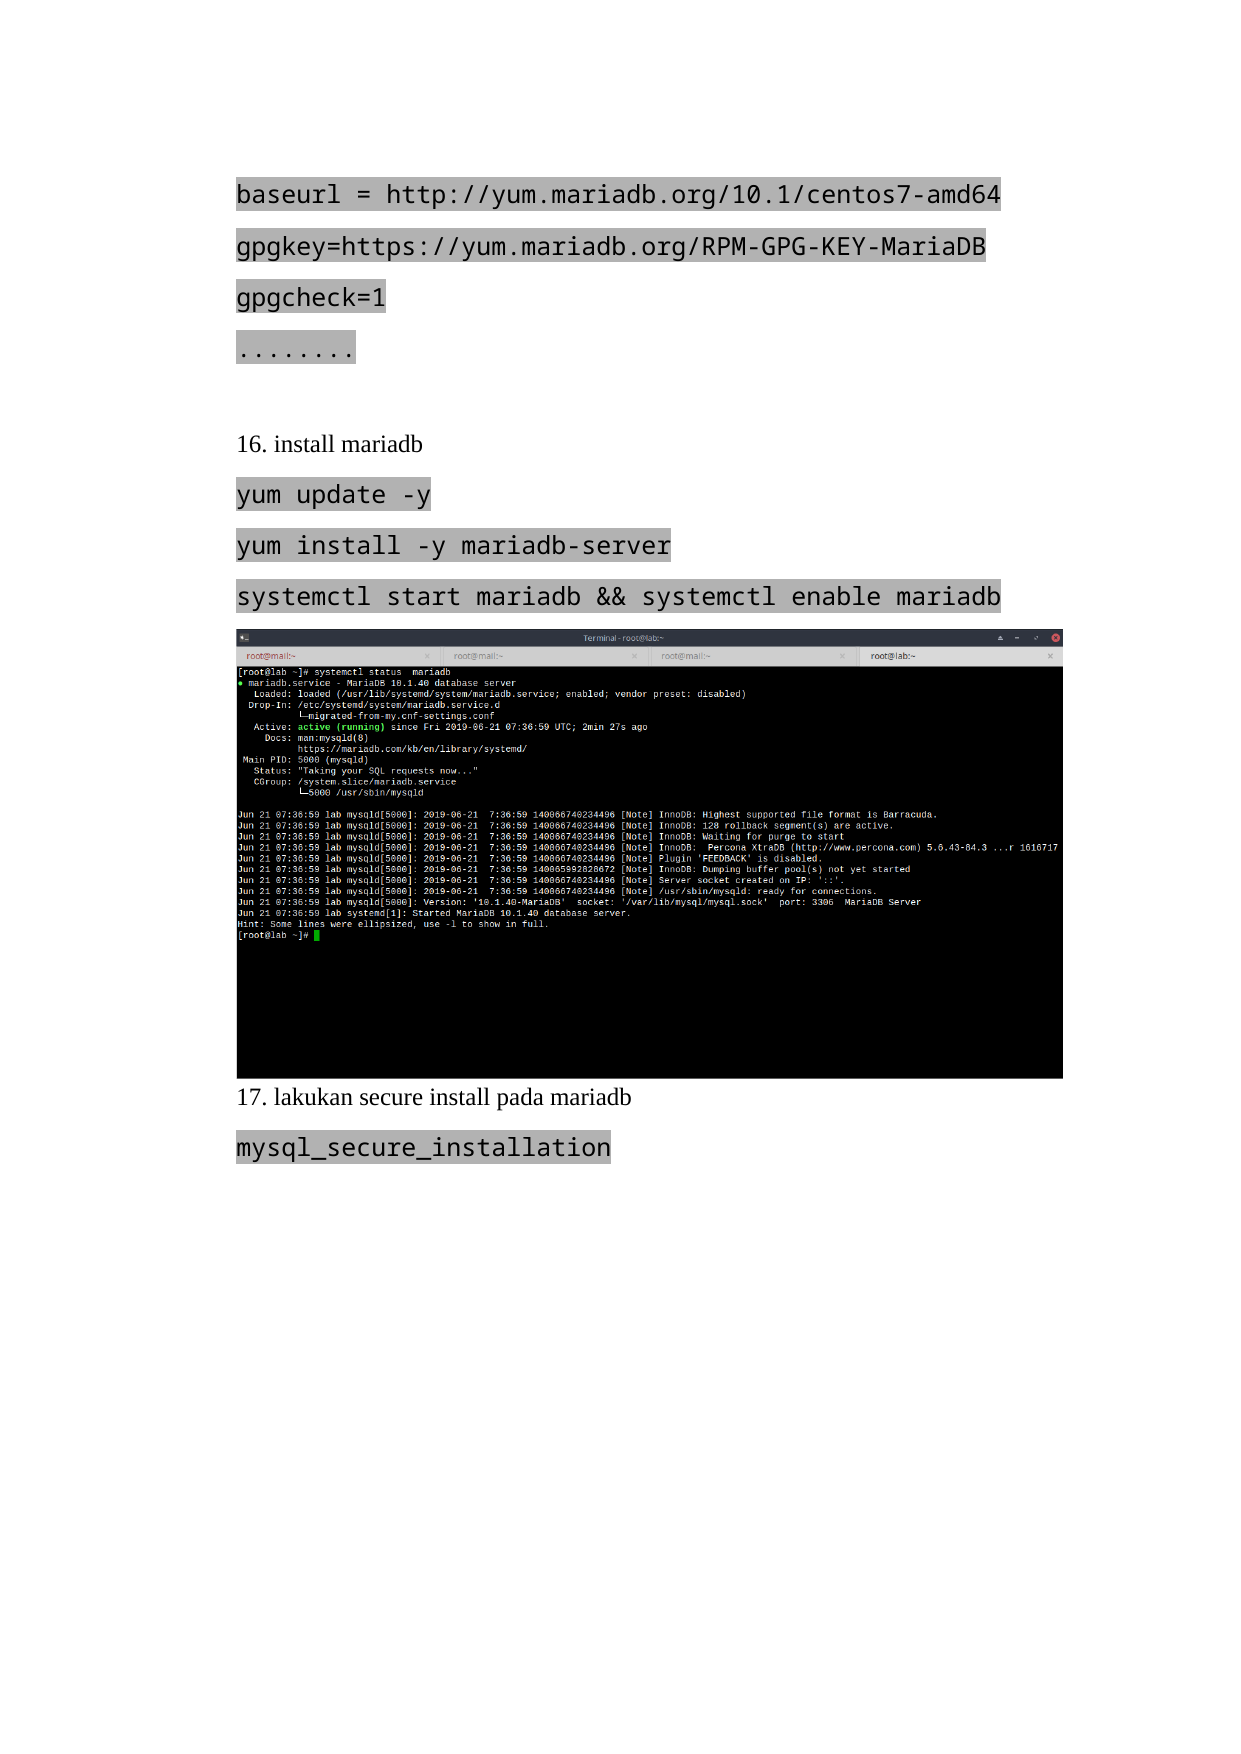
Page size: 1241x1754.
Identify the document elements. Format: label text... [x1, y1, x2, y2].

picture [236, 629, 1063, 1079]
text 17. lakukan secure install pada mariadb [236, 1079, 1063, 1111]
text mysql_secure_installation [611, 1130, 1063, 1164]
text yum install -y mariadb-server [671, 528, 1063, 562]
text baseurl = http://yum.mariadb.org/10.1/centos7-amd64 [1001, 177, 1063, 211]
text 16. install mariadb [236, 429, 1063, 458]
text gpgcheck=1 [386, 279, 1063, 313]
text systemctl start mariadb && systemctl enable mariadb [1001, 579, 1063, 613]
text gpgkey=https://yum.mariadb.org/RPM-GPG-KEY-MariaDB [986, 228, 1063, 262]
text ........ [356, 330, 1063, 364]
text yum update -y [431, 477, 1063, 511]
